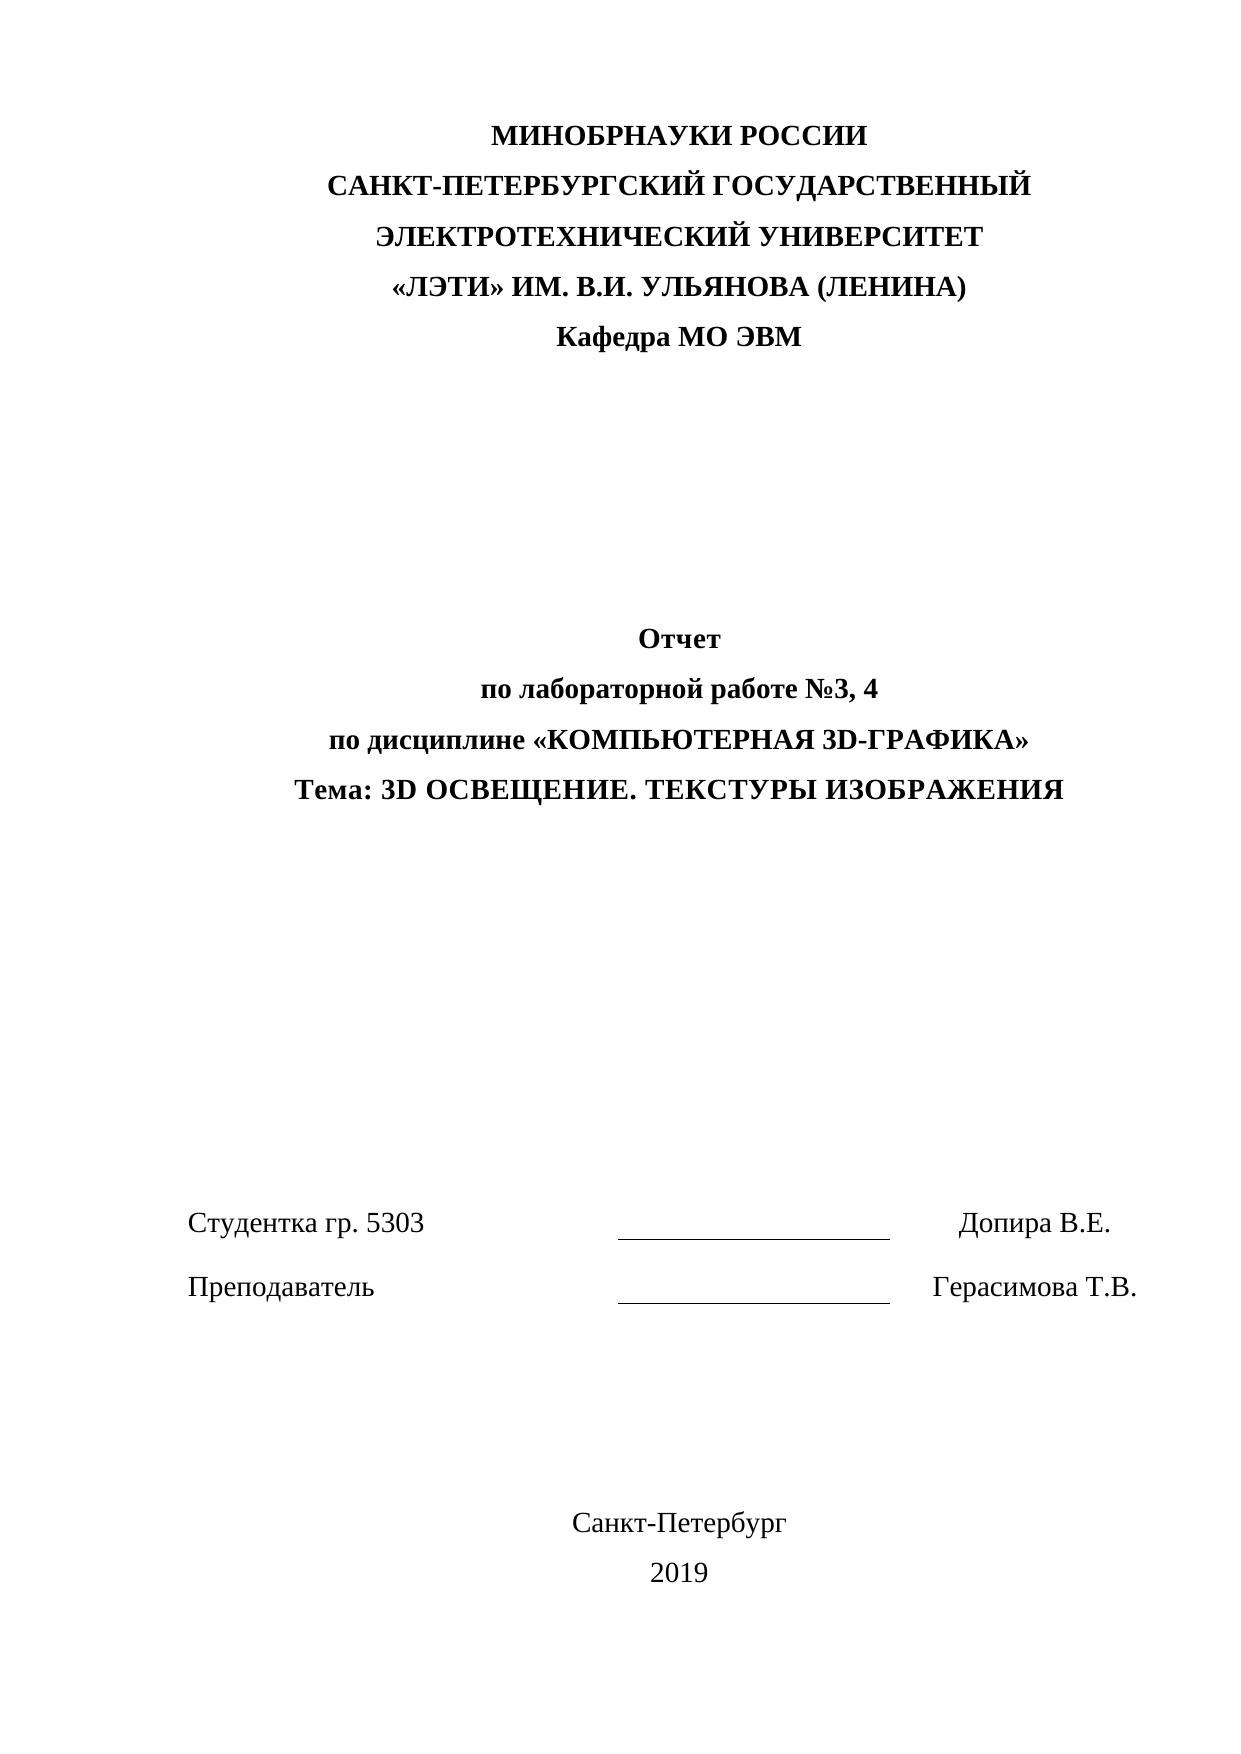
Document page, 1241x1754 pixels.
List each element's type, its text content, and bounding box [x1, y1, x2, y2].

text Санкт-Петербургский государственный [177, 168, 1181, 202]
text по дисциплине «КОМПЬЮТЕРНАЯ 3D-ГРАФИКА» [177, 722, 1181, 755]
table_cell Преподаватель [176, 1239, 618, 1303]
text Отчет [177, 621, 1181, 655]
text электротехнический университет [177, 219, 1181, 252]
text по лабораторной работе №3, 4 [177, 672, 1181, 705]
table_header Допира В.Е. [890, 1175, 1180, 1239]
text Тема: 3D ОСВЕЩЕНИЕ. ТЕКСТУРЫ ИЗОБРАЖЕНИЯ [177, 772, 1181, 806]
text «ЛЭТИ» им. В.И. Ульянова (Ленина) [177, 269, 1181, 303]
text Санкт-Петербург [177, 1505, 1181, 1538]
table_cell Герасимова Т.В. [890, 1239, 1180, 1303]
text МИНОБРНАУКИ РОССИИ [177, 118, 1181, 152]
table_cell [618, 1240, 890, 1303]
text Кафедра МО ЭВМ [177, 319, 1181, 353]
text 2019 [177, 1555, 1181, 1589]
table_header Студентка гр. 5303 [176, 1175, 618, 1239]
table_header [618, 1175, 890, 1239]
